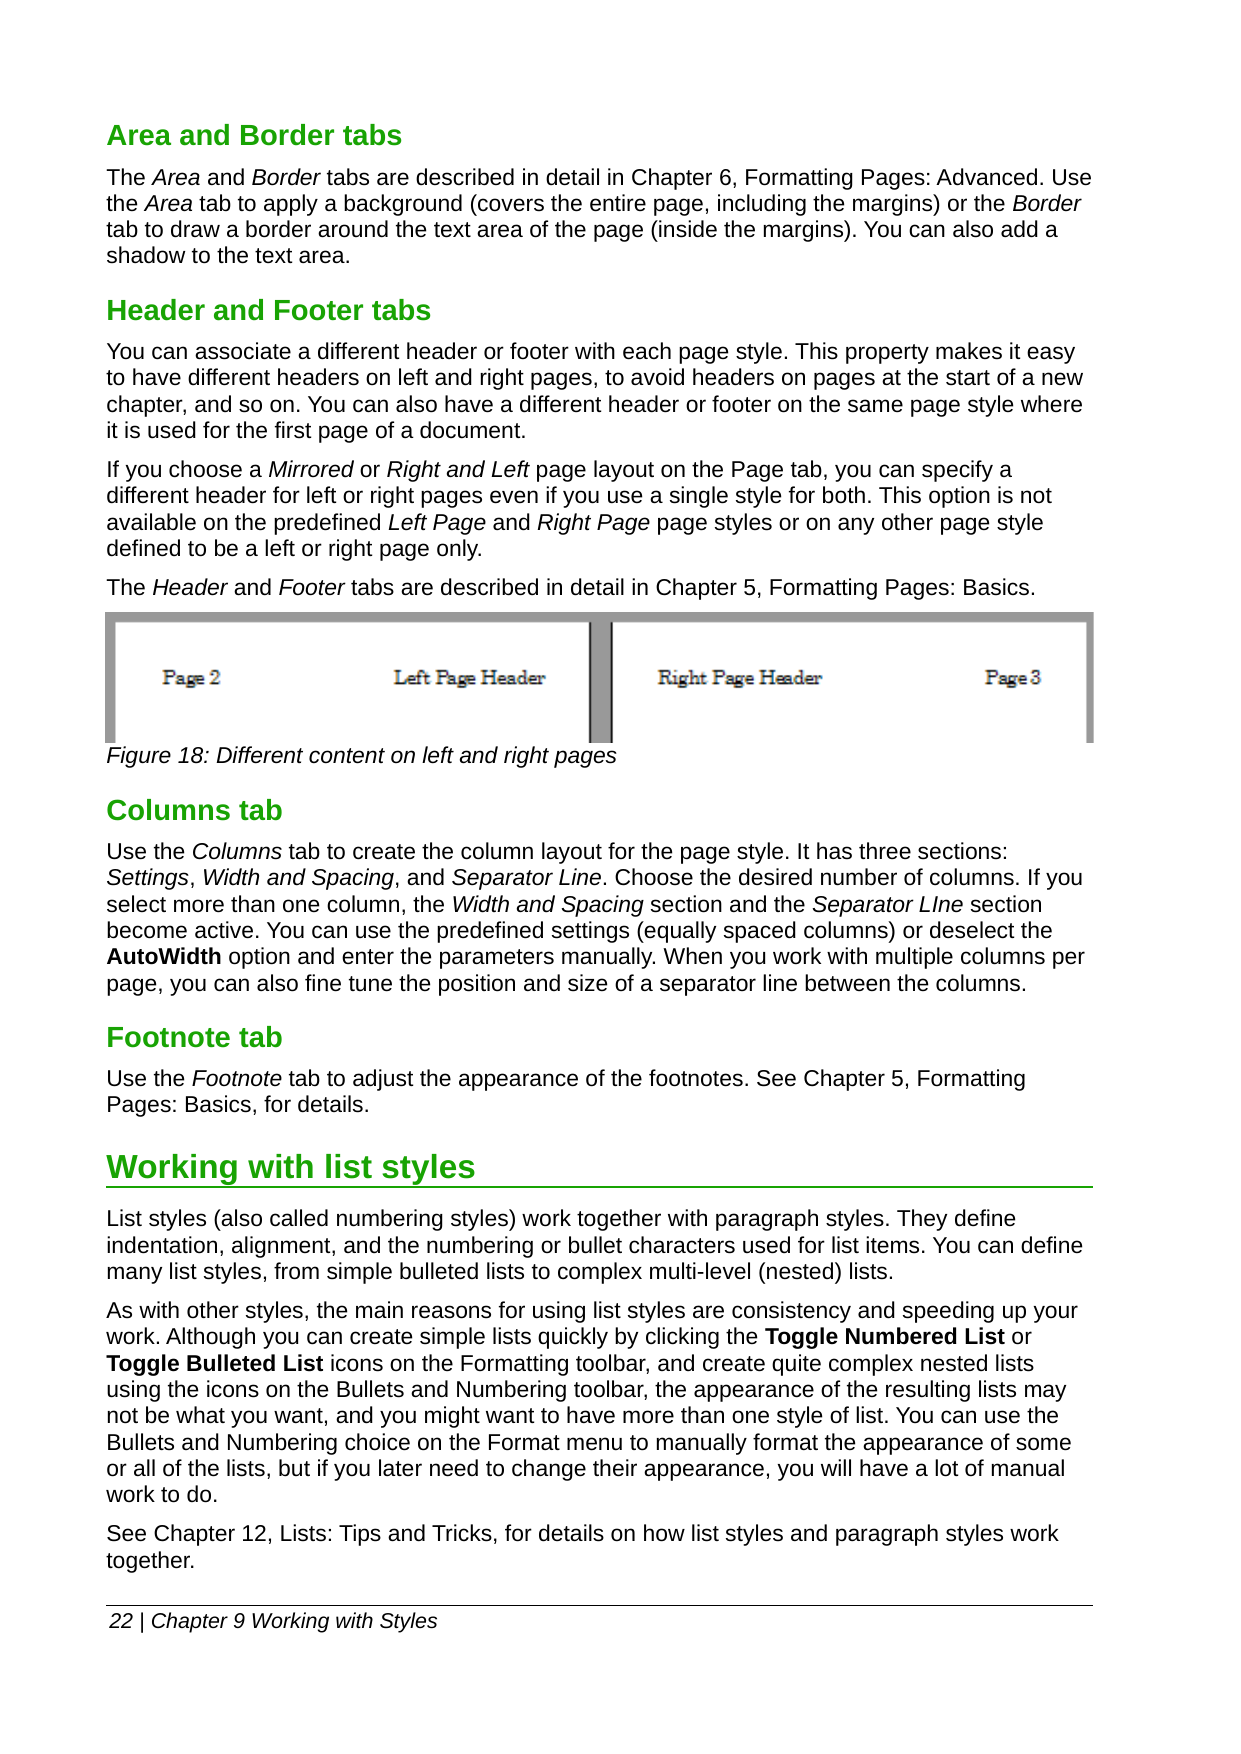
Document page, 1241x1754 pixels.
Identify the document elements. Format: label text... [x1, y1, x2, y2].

text Use the Footnote tab to adjust the appearance of the footnotes. See Chapter 5, Formatting Pages: Basics, for details. [106, 1065, 1093, 1118]
subtitle Header and Footer tabs [106, 292, 1093, 326]
text List styles (also called numbering styles) work together with paragraph styles. They define indentation, alignment, and the numbering or bullet characters used for list items. You can define many list styles, from simple bulleted lists to complex multi-level (nested) lists. [106, 1205, 1093, 1284]
text Figure 18: Different content on left and right pages [106, 743, 1093, 769]
text Use the Columns tab to create the column layout for the page style. It has three sections: Settings, Width and Spacing, and Separator Line. Choose the desired number of columns. If you select more than one column, the Width and Spacing section and the Separator LIne section become active. You can use the predefined settings (equally spaced columns) or deselect the AutoWidth option and enter the parameters manually. When you work with multiple columns per page, you can also fine tune the position and size of a separator line between the columns. [106, 838, 1093, 996]
text As with other styles, the main reasons for using list styles are consistency and speeding up your work. Although you can create simple lists quickly by clicking the Toggle Numbered List or Toggle Bulleted List icons on the Formatting toolbar, and create quite complex nested lists using the icons on the Bullets and Numbering toolbar, the appearance of the resulting lists may not be what you want, and you might want to have more than one style of list. You can use the Bullets and Numbering choice on the Format menu to manually format the appearance of some or all of the lists, but if you later need to change their appearance, you will have a lot of manual work to do. [106, 1297, 1093, 1508]
text You can associate a different header or footer with each page style. This property makes it easy to have different headers on left and right pages, to avoid headers on pages at the start of a new chapter, and so on. You can also have a different header or footer on the same page style where it is used for the first page of a document. [106, 338, 1093, 443]
picture [105, 612, 1094, 743]
subtitle Working with list styles [106, 1147, 1093, 1186]
text The Area and Border tabs are described in detail in Chapter 6, Formatting Pages: Advanced. Use the Area tab to apply a background (covers the entire page, including the margins) or the Border tab to draw a border around the text area of the page (inside the margins). You can also add a shadow to the text area. [106, 163, 1093, 269]
subtitle Columns tab [106, 792, 1093, 826]
text See Chapter 12, Lists: Tips and Tricks, for details on how list styles and paragraph styles work together. [106, 1520, 1093, 1573]
text If you choose a Mirrored or Right and Left page layout on the Page tab, you can specify a different header for left or right pages even if you use a single style for both. This option is not available on the predefined Left Page and Right Page page styles or on any other page style defined to be a left or right page only. [106, 456, 1093, 561]
subtitle Footnote tab [106, 1019, 1093, 1053]
text The Header and Footer tabs are described in detail in Chapter 5, Formatting Pages: Basics. [106, 574, 1093, 600]
subtitle Area and Border tabs [106, 118, 1093, 152]
